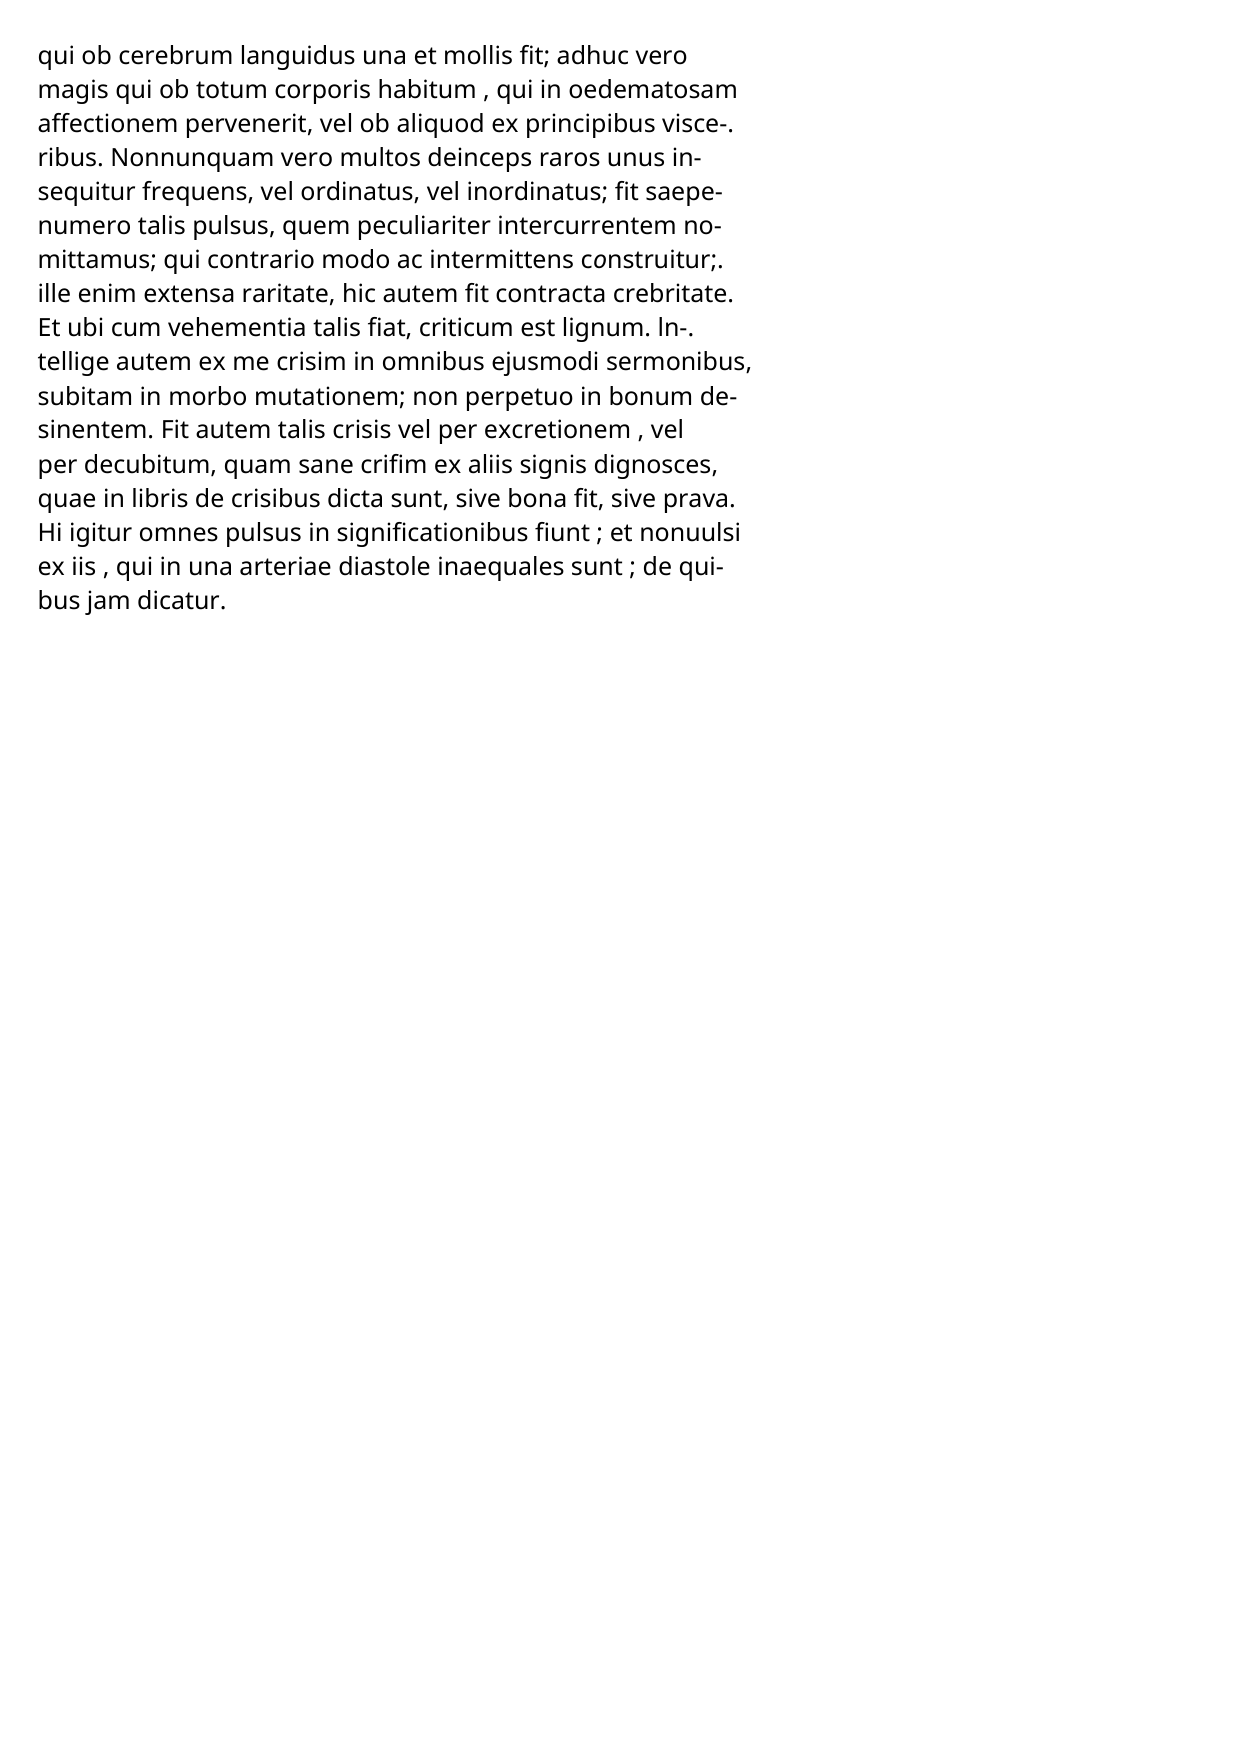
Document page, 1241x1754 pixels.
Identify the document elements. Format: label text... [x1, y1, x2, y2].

text qui ob cerebrum languidus una et mollis fit; adhuc vero magis qui ob totum corporis habitum , qui in oedematosam affectionem pervenerit, vel ob aliquod ex principibus visce-. ribus. Nonnunquam vero multos deinceps raros unus in- sequitur frequens, vel ordinatus, vel inordinatus; fit saepe- numero talis pulsus, quem peculiariter intercurrentem no- mittamus; qui contrario modo ac intermittens construitur;. ille enim extensa raritate, hic autem fit contracta crebritate. Et ubi cum vehementia talis fiat, criticum est lignum. ln-. tellige autem ex me crisim in omnibus ejusmodi sermonibus, subitam in morbo mutationem; non perpetuo in bonum de- sinentem. Fit autem talis crisis vel per excretionem , vel per decubitum, quam sane crifim ex aliis signis dignosces, quae in libris de crisibus dicta sunt, sive bona fit, sive prava. Hi igitur omnes pulsus in significationibus fiunt ; et nonuulsi ex iis , qui in una arteriae diastole inaequales sunt ; de qui- bus jam dicatur. [37, 37, 1203, 617]
